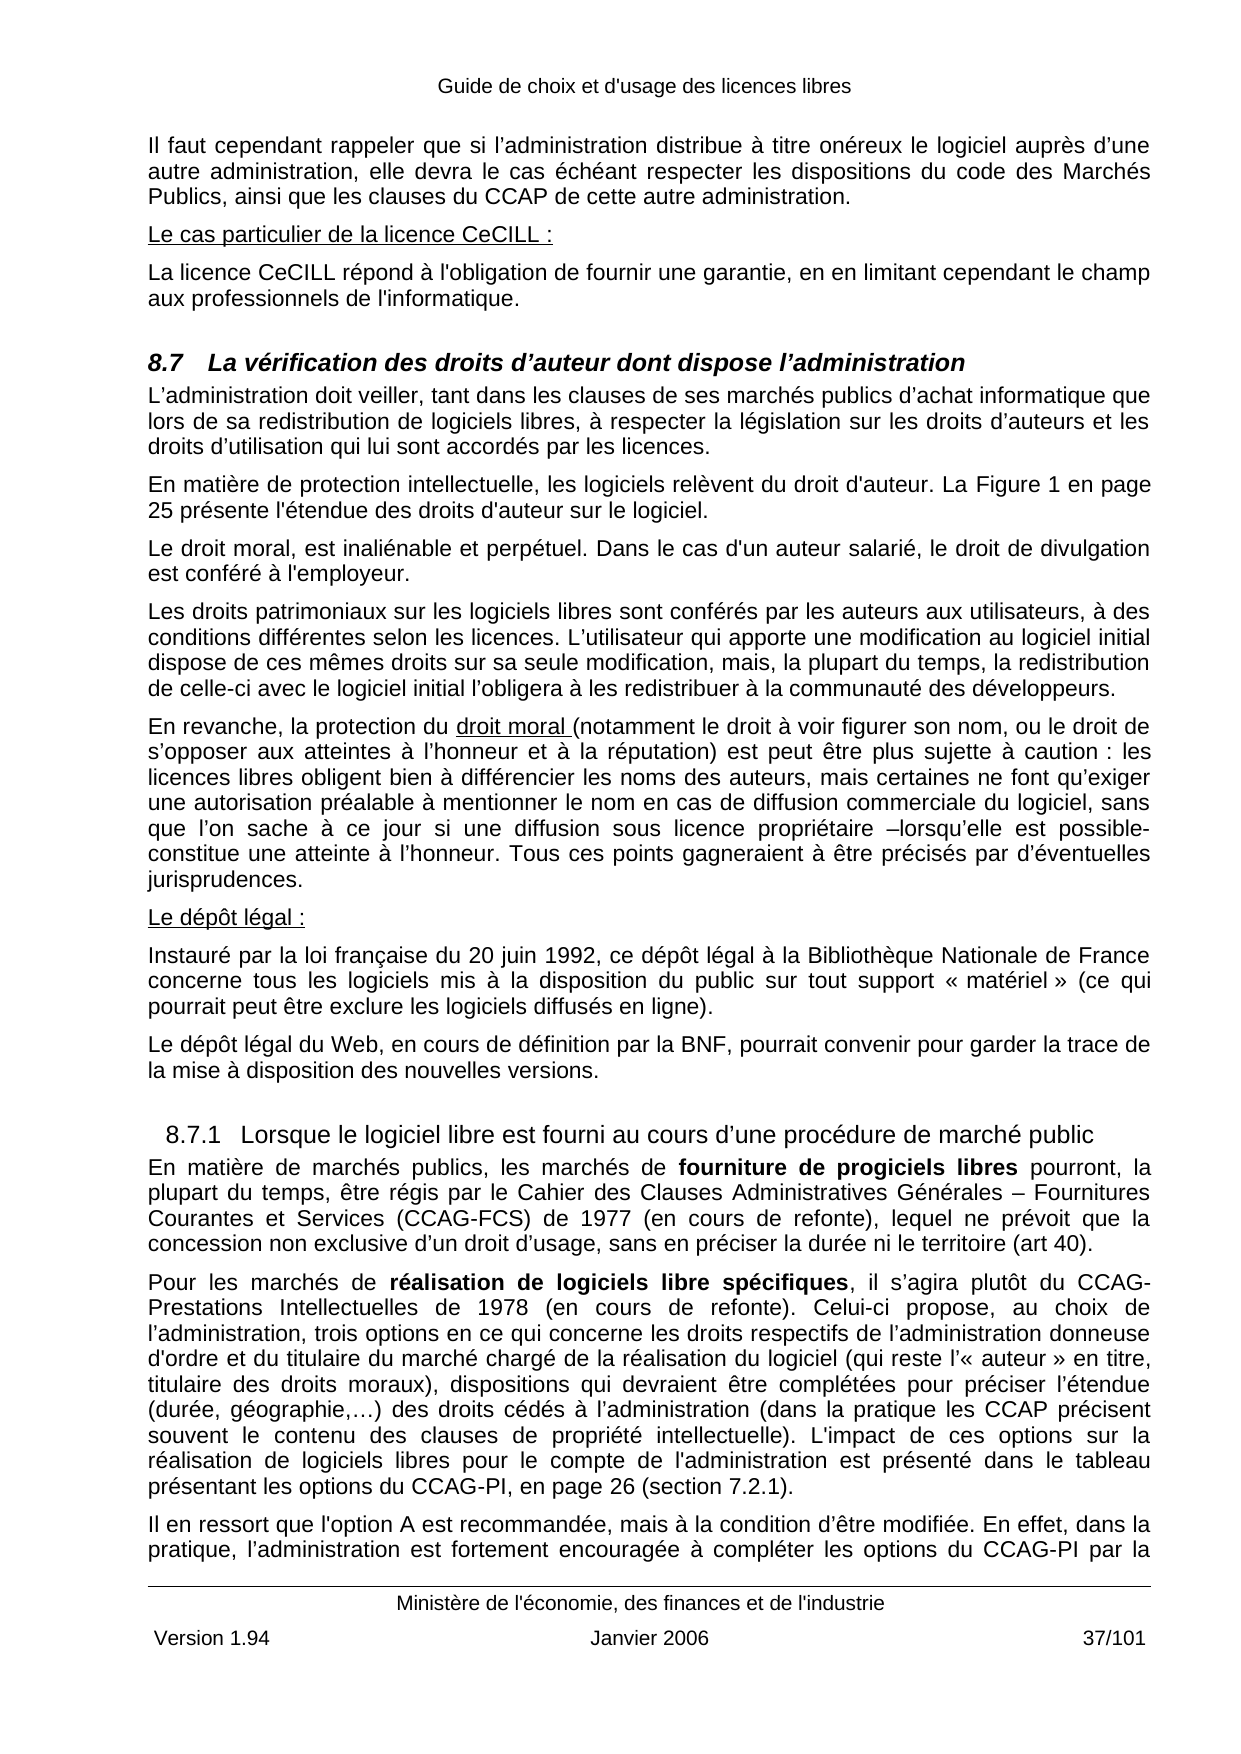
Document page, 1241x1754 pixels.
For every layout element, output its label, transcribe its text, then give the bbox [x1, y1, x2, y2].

text En matière de protection intellectuelle, les logiciels relèvent du droit d'auteur. La Figure 1 en page 25 présente l'étendue des droits d'auteur sur le logiciel. [148, 472, 1151, 523]
text Le dépôt légal : [148, 905, 1151, 930]
subtitle Lorsque le logiciel libre est fourni au cours d’une procédure de marché public [165, 1120, 1151, 1148]
text L’administration doit veiller, tant dans les clauses de ses marchés publics d’achat informatique que lors de sa redistribution de logiciels libres, à respecter la législation sur les droits d’auteurs et les droits d’utilisation qui lui sont accordés par les licences. [148, 383, 1151, 459]
subtitle La vérification des droits d’auteur dont dispose l’administration [148, 348, 1151, 377]
text Le dépôt légal du Web, en cours de définition par la BNF, pourrait convenir pour garder la trace de la mise à disposition des nouvelles versions. [148, 1032, 1151, 1083]
text Le droit moral, est inaliénable et perpétuel. Dans le cas d'un auteur salarié, le droit de divulgation est conféré à l'employeur. [148, 535, 1151, 586]
text Instauré par la loi française du 20 juin 1992, ce dépôt légal à la Bibliothèque Nationale de France concerne tous les logiciels mis à la disposition du public sur tout support « matériel » (ce qui pourrait peut être exclure les logiciels diffusés en ligne). [148, 943, 1151, 1019]
text Le cas particulier de la licence CeCILL : [148, 222, 1151, 247]
text Les droits patrimoniaux sur les logiciels libres sont conférés par les auteurs aux utilisateurs, à des conditions différentes selon les licences. L’utilisateur qui apporte une modification au logiciel initial dispose de ces mêmes droits sur sa seule modification, mais, la plupart du temps, la redistribution de celle-ci avec le logiciel initial l’obligera à les redistribuer à la communauté des développeurs. [148, 599, 1151, 701]
text Il en ressort que l'option A est recommandée, mais à la condition d’être modifiée. En effet, dans la pratique, l’administration est fortement encouragée à compléter les options du CCAG-PI par la [148, 1511, 1151, 1562]
text Pour les marchés de réalisation de logiciels libre spécifiques, il s’agira plutôt du CCAG- Prestations Intellectuelles de 1978 (en cours de refonte). Celui-ci propose, au choix de l’administration, trois options en ce qui concerne les droits respectifs de l’administration donneuse d'ordre et du titulaire du marché chargé de la réalisation du logiciel (qui reste l’« auteur » en titre, titulaire des droits moraux), dispositions qui devraient être complétées pour préciser l’étendue (durée, géographie,…) des droits cédés à l’administration (dans la pratique les CCAP précisent souvent le contenu des clauses de propriété intellectuelle). L'impact de ces options sur la réalisation de logiciels libres pour le compte de l'administration est présenté dans le tableau présentant les options du CCAG-PI, en page 26 (section 7.2.1). [148, 1269, 1151, 1499]
text La licence CeCILL répond à l'obligation de fournir une garantie, en en limitant cependant le champ aux professionnels de l'informatique. [148, 260, 1151, 311]
text Il faut cependant rappeler que si l’administration distribue à titre onéreux le logiciel auprès d’une autre administration, elle devra le cas échéant respecter les dispositions du code des Marchés Publics, ainsi que les clauses du CCAP de cette autre administration. [148, 133, 1151, 209]
text En matière de marchés publics, les marchés de fourniture de progiciels libres pourront, la plupart du temps, être régis par le Cahier des Clauses Administratives Générales – Fournitures Courantes et Services (CCAG-FCS) de 1977 (en cours de refonte), lequel ne prévoit que la concession non exclusive d’un droit d’usage, sans en préciser la durée ni le territoire (art 40). [148, 1154, 1151, 1257]
text En revanche, la protection du droit moral (notamment le droit à voir figurer son nom, ou le droit de s’opposer aux atteintes à l’honneur et à la réputation) est peut être plus sujette à caution : les licences libres obligent bien à différencier les noms des auteurs, mais certaines ne font qu’exiger une autorisation préalable à mentionner le nom en cas de diffusion commerciale du logiciel, sans que l’on sache à ce jour si une diffusion sous licence propriétaire –lorsqu’elle est possible- constitue une atteinte à l’honneur. Tous ces points gagneraient à être précisés par d’éventuelles jurisprudences. [148, 713, 1151, 892]
